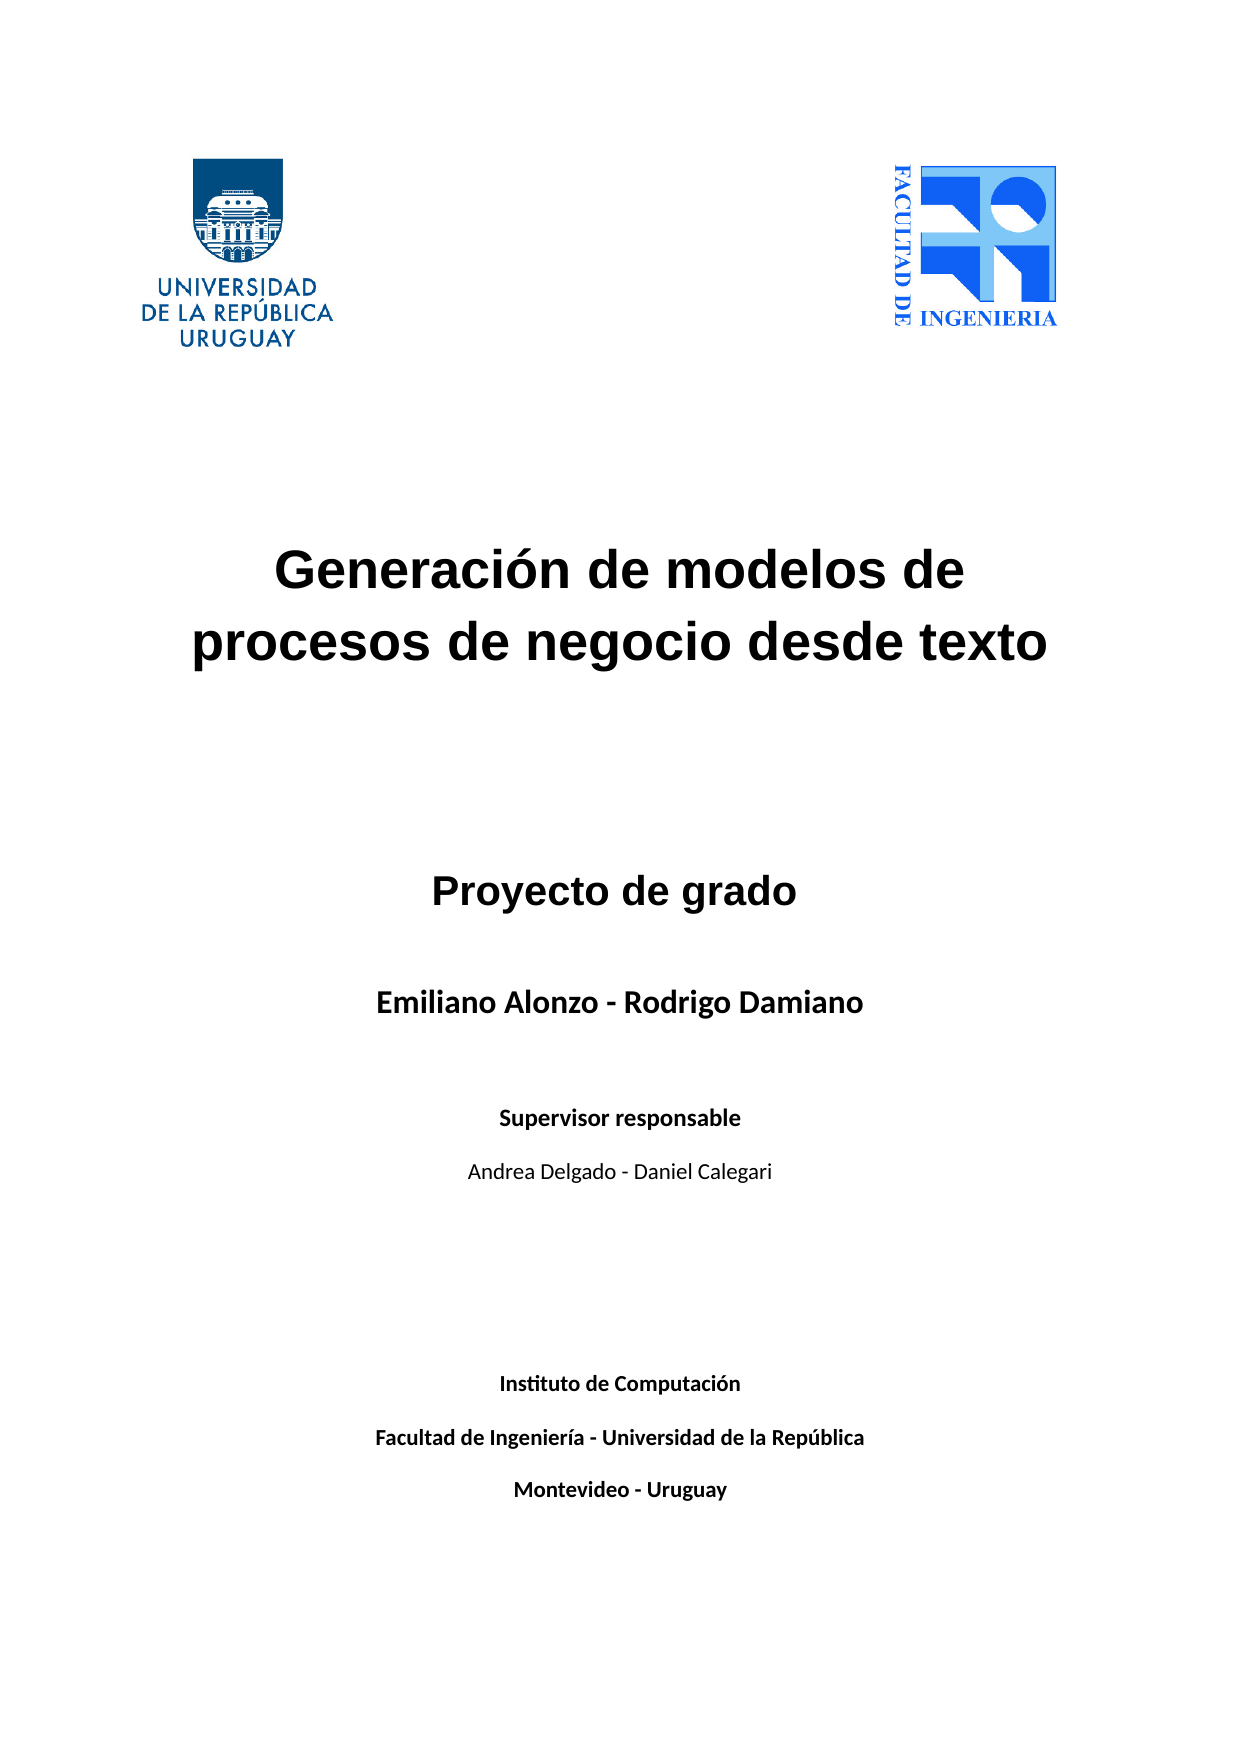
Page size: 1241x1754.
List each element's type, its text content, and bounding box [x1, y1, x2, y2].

text Andrea Delgado - Daniel Calegari [150, 1157, 1090, 1186]
text Facultad de Ingeniería - Universidad de la República [150, 1423, 1090, 1451]
picture [131, 150, 342, 362]
title Generación de modelos de procesos de negocio desde texto [150, 538, 1090, 672]
text Instituto de Computación [150, 1369, 1090, 1398]
text Emiliano Alonzo - Rodrigo Damiano [150, 981, 1090, 1022]
text Montevideo - Uruguay [150, 1476, 1090, 1504]
title Proyecto de grado [150, 867, 1090, 914]
text Supervisor responsable [150, 1102, 1090, 1132]
picture [879, 150, 1073, 340]
